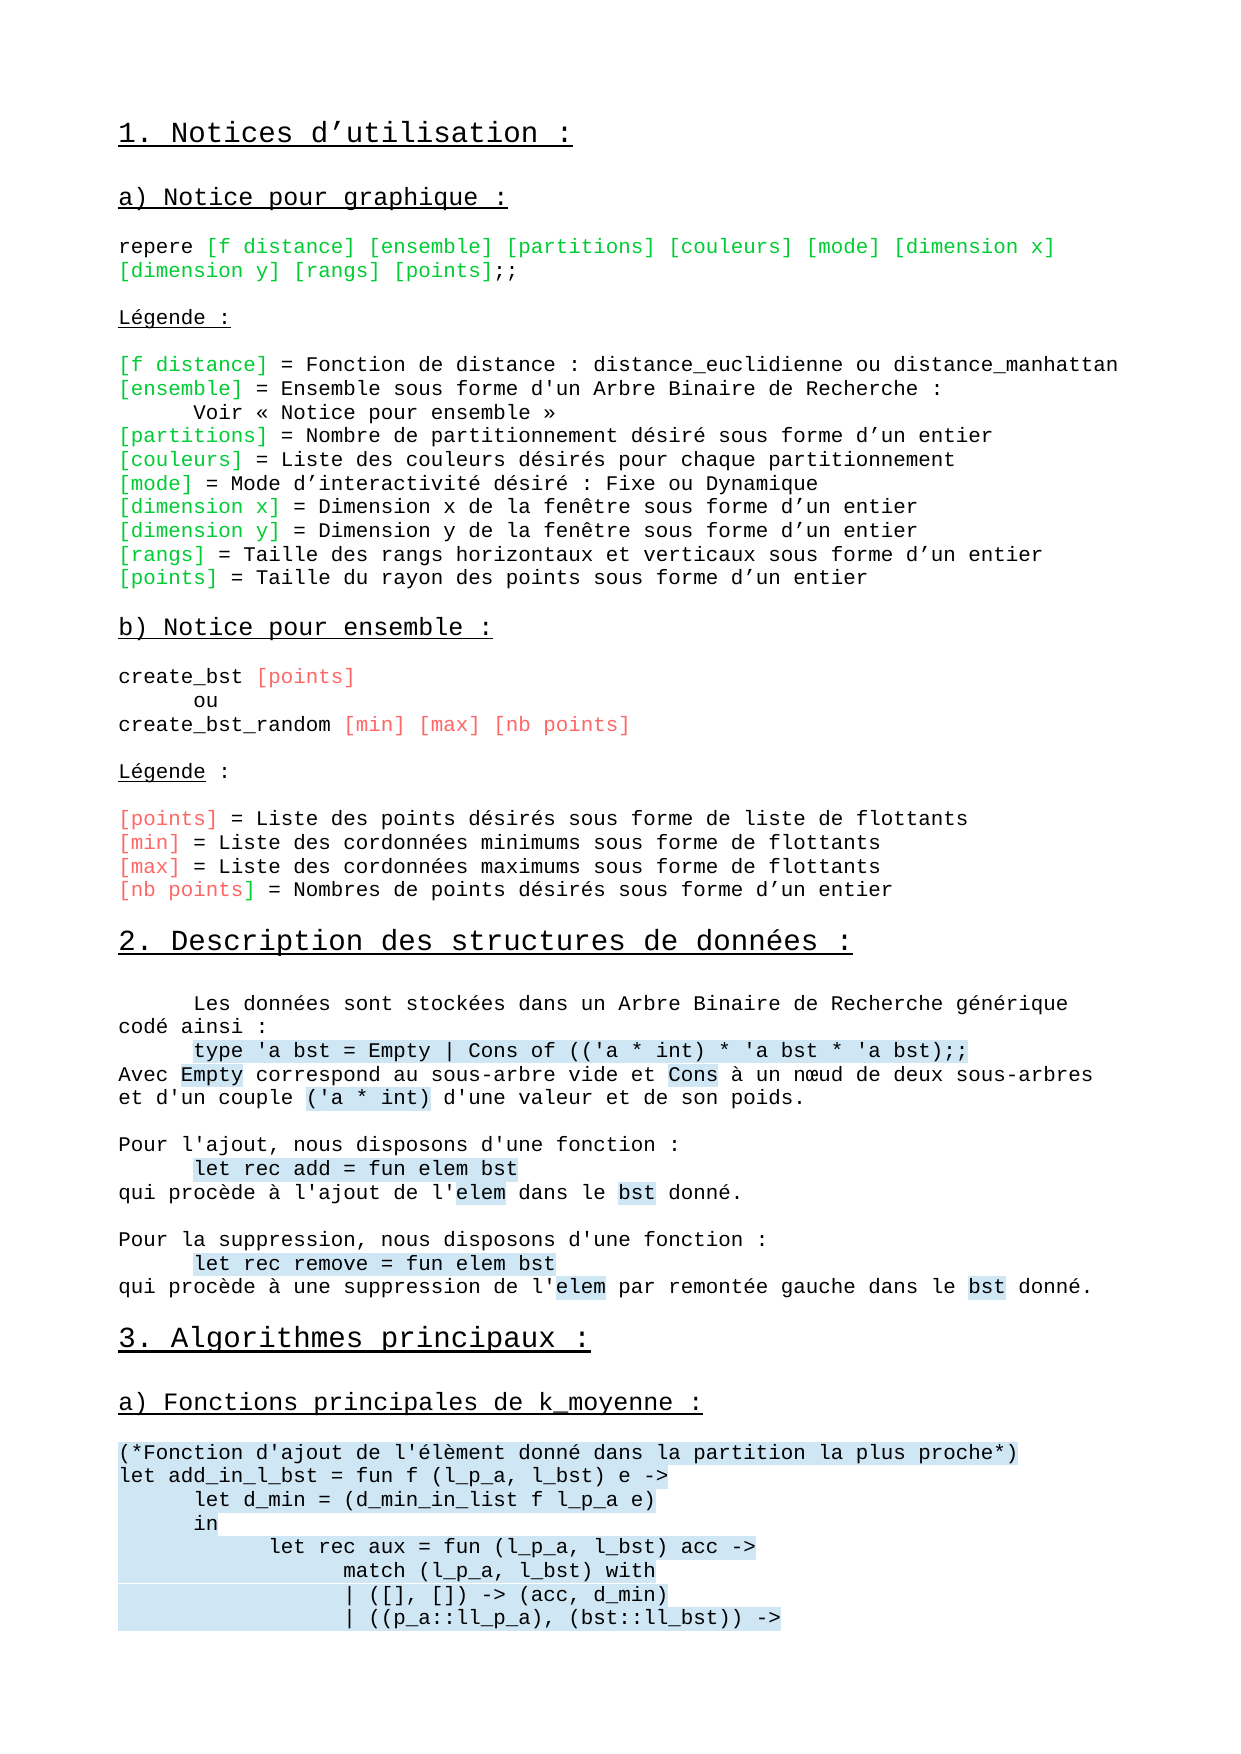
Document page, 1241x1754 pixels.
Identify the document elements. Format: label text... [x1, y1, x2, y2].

text in [118, 1513, 1122, 1536]
text [points] = Liste des points désirés sous forme de liste de flottants [118, 808, 1122, 832]
text ou [118, 690, 1122, 714]
text let rec add = fun elem bst [118, 1158, 1122, 1182]
text let rec aux = fun (l_p_a, l_bst) acc -> [118, 1536, 1122, 1560]
text let d_min = (d_min_in_list f l_p_a e) [118, 1489, 1122, 1513]
text 2. Description des structures de données : [118, 927, 1122, 959]
text repere [f distance] [ensemble] [partitions] [couleurs] [mode] [dimension x] [dimension y] [rangs] [points];; [118, 236, 1122, 283]
text Les données sont stockées dans un Arbre Binaire de Recherche générique codé ainsi : [118, 993, 1122, 1040]
text type 'a bst = Empty | Cons of (('a * int) * 'a bst * 'a bst);; [118, 1040, 1122, 1063]
text [dimension y] = Dimension y de la fenêtre sous forme d’un entier [118, 520, 1122, 543]
text | ((p_a::ll_p_a), (bst::ll_bst)) -> [118, 1607, 1122, 1631]
text (*Fonction d'ajout de l'élèment donné dans la partition la plus proche*) [118, 1442, 1122, 1465]
text Pour l'ajout, nous disposons d'une fonction : [118, 1134, 1122, 1158]
text [max] = Liste des cordonnées maximums sous forme de flottants [118, 856, 1122, 879]
text | ([], []) -> (acc, d_min) [118, 1583, 1122, 1607]
text [mode] = Mode d’interactivité désiré : Fixe ou Dynamique [118, 473, 1122, 496]
text [f distance] = Fonction de distance : distance_euclidienne ou distance_manhattan [ensemble] = Ensemble sous forme d'un Arbre Binaire de Recherche : [118, 354, 1122, 402]
text [partitions] = Nombre de partitionnement désiré sous forme d’un entier [118, 425, 1122, 449]
text match (l_p_a, l_bst) with [118, 1560, 1122, 1583]
text [rangs] = Taille des rangs horizontaux et verticaux sous forme d’un entier [118, 543, 1122, 567]
text b) Notice pour ensemble : [118, 614, 1122, 643]
text a) Notice pour graphique : [118, 184, 1122, 212]
text [nb points] = Nombres de points désirés sous forme d’un entier [118, 879, 1122, 903]
text Avec Empty correspond au sous-arbre vide et Cons à un nœud de deux sous-arbres et d'un couple ('a * int) d'une valeur et de son poids. [118, 1063, 1122, 1111]
text let rec remove = fun elem bst [118, 1253, 1122, 1276]
text a) Fonctions principales de k_moyenne : [118, 1390, 1122, 1418]
text [min] = Liste des cordonnées minimums sous forme de flottants [118, 832, 1122, 856]
text Légende : [118, 307, 1122, 331]
text qui procède à une suppression de l'elem par remontée gauche dans le bst donné. [118, 1276, 1122, 1300]
text [couleurs] = Liste des couleurs désirés pour chaque partitionnement [118, 449, 1122, 473]
text Légende : [118, 761, 1122, 785]
text let add_in_l_bst = fun f (l_p_a, l_bst) e -> [118, 1465, 1122, 1489]
text create_bst [points] [118, 666, 1122, 690]
text [points] = Taille du rayon des points sous forme d’un entier [118, 567, 1122, 591]
text 3. Algorithmes principaux : [118, 1324, 1122, 1357]
text qui procède à l'ajout de l'elem dans le bst donné. [118, 1182, 1122, 1205]
text Voir « Notice pour ensemble » [118, 402, 1122, 425]
text [dimension x] = Dimension x de la fenêtre sous forme d’un entier [118, 496, 1122, 520]
text Pour la suppression, nous disposons d'une fonction : [118, 1229, 1122, 1253]
text 1. Notices d’utilisation : [118, 118, 1122, 151]
text create_bst_random [min] [max] [nb points] [118, 714, 1122, 737]
